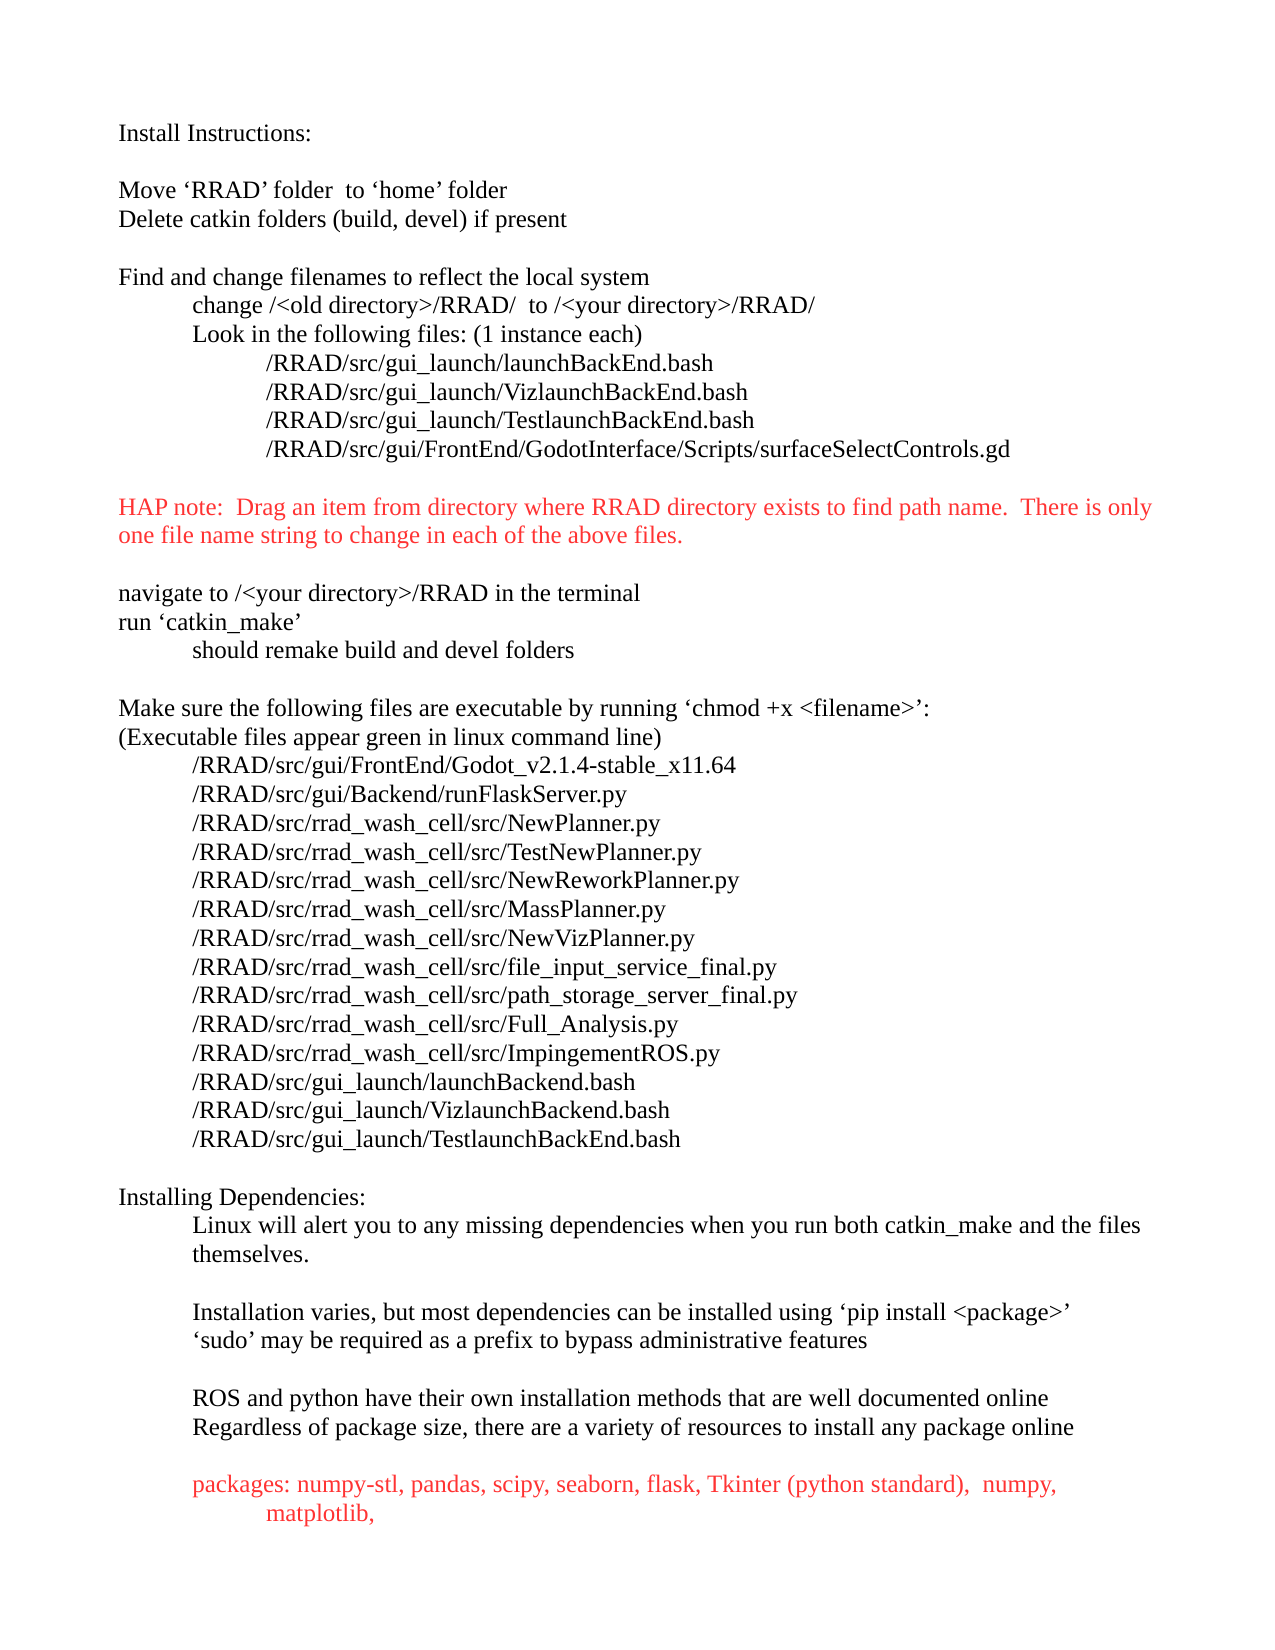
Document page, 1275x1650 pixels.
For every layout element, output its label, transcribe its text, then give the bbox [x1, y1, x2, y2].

text /RRAD/src/rrad_wash_cell/src/NewReworkPlanner.py [118, 866, 1157, 894]
text Regardless of package size, there are a variety of resources to install any package online [118, 1412, 1157, 1441]
text /RRAD/src/gui/FrontEnd/Godot_v2.1.4-stable_x11.64 [118, 751, 1157, 779]
text /RRAD/src/gui/FrontEnd/GodotInterface/Scripts/surfaceSelectControls.gd [118, 434, 1157, 463]
text should remake build and devel folders [118, 636, 1157, 664]
text Move ‘RRAD’ folder to ‘home’ folder [118, 176, 1157, 204]
text Make sure the following files are executable by running ‘chmod +x <filename>’: [118, 693, 1157, 722]
text Look in the following files: (1 instance each) [118, 319, 1157, 348]
text ROS and python have their own installation methods that are well documented online [118, 1383, 1157, 1412]
text Install Instructions: [118, 118, 1157, 147]
text /RRAD/src/gui/Backend/runFlaskServer.py [118, 779, 1157, 808]
text /RRAD/src/rrad_wash_cell/src/MassPlanner.py [118, 894, 1157, 923]
text (Executable files appear green in linux command line) [118, 722, 1157, 751]
text /RRAD/src/rrad_wash_cell/src/TestNewPlanner.py [118, 837, 1157, 866]
text Delete catkin folders (build, devel) if present [118, 204, 1157, 233]
text Linux will alert you to any missing dependencies when you run both catkin_make and the files themselves. [118, 1211, 1157, 1268]
text Installation varies, but most dependencies can be installed using ‘pip install <package>’ [118, 1297, 1157, 1326]
text HAP note: Drag an item from directory where RRAD directory exists to find path name. There is only one file name string to change in each of the above files. [118, 492, 1157, 549]
text packages: numpy-stl, pandas, scipy, seaborn, flask, Tkinter (python standard), numpy, matplotlib, [118, 1469, 1157, 1527]
text /RRAD/src/rrad_wash_cell/src/path_storage_server_final.py [118, 981, 1157, 1009]
text /RRAD/src/rrad_wash_cell/src/file_input_service_final.py [118, 952, 1157, 981]
text /RRAD/src/gui_launch/VizlaunchBackEnd.bash [118, 377, 1157, 406]
text /RRAD/src/gui_launch/VizlaunchBackend.bash [118, 1096, 1157, 1124]
text change /<old directory>/RRAD/ to /<your directory>/RRAD/ [118, 291, 1157, 319]
text /RRAD/src/gui_launch/TestlaunchBackEnd.bash [118, 406, 1157, 434]
text /RRAD/src/rrad_wash_cell/src/NewPlanner.py [118, 808, 1157, 837]
text ‘sudo’ may be required as a prefix to bypass administrative features [118, 1326, 1157, 1354]
text /RRAD/src/gui_launch/TestlaunchBackEnd.bash [118, 1124, 1157, 1153]
text navigate to /<your directory>/RRAD in the terminal [118, 578, 1157, 607]
text run ‘catkin_make’ [118, 607, 1157, 636]
text Installing Dependencies: [118, 1182, 1157, 1211]
text Find and change filenames to reflect the local system [118, 262, 1157, 291]
text /RRAD/src/gui_launch/launchBackend.bash [118, 1067, 1157, 1096]
text /RRAD/src/rrad_wash_cell/src/Full_Analysis.py [118, 1009, 1157, 1038]
text /RRAD/src/rrad_wash_cell/src/ImpingementROS.py [118, 1038, 1157, 1067]
text /RRAD/src/gui_launch/launchBackEnd.bash [118, 348, 1157, 377]
text /RRAD/src/rrad_wash_cell/src/NewVizPlanner.py [118, 923, 1157, 952]
